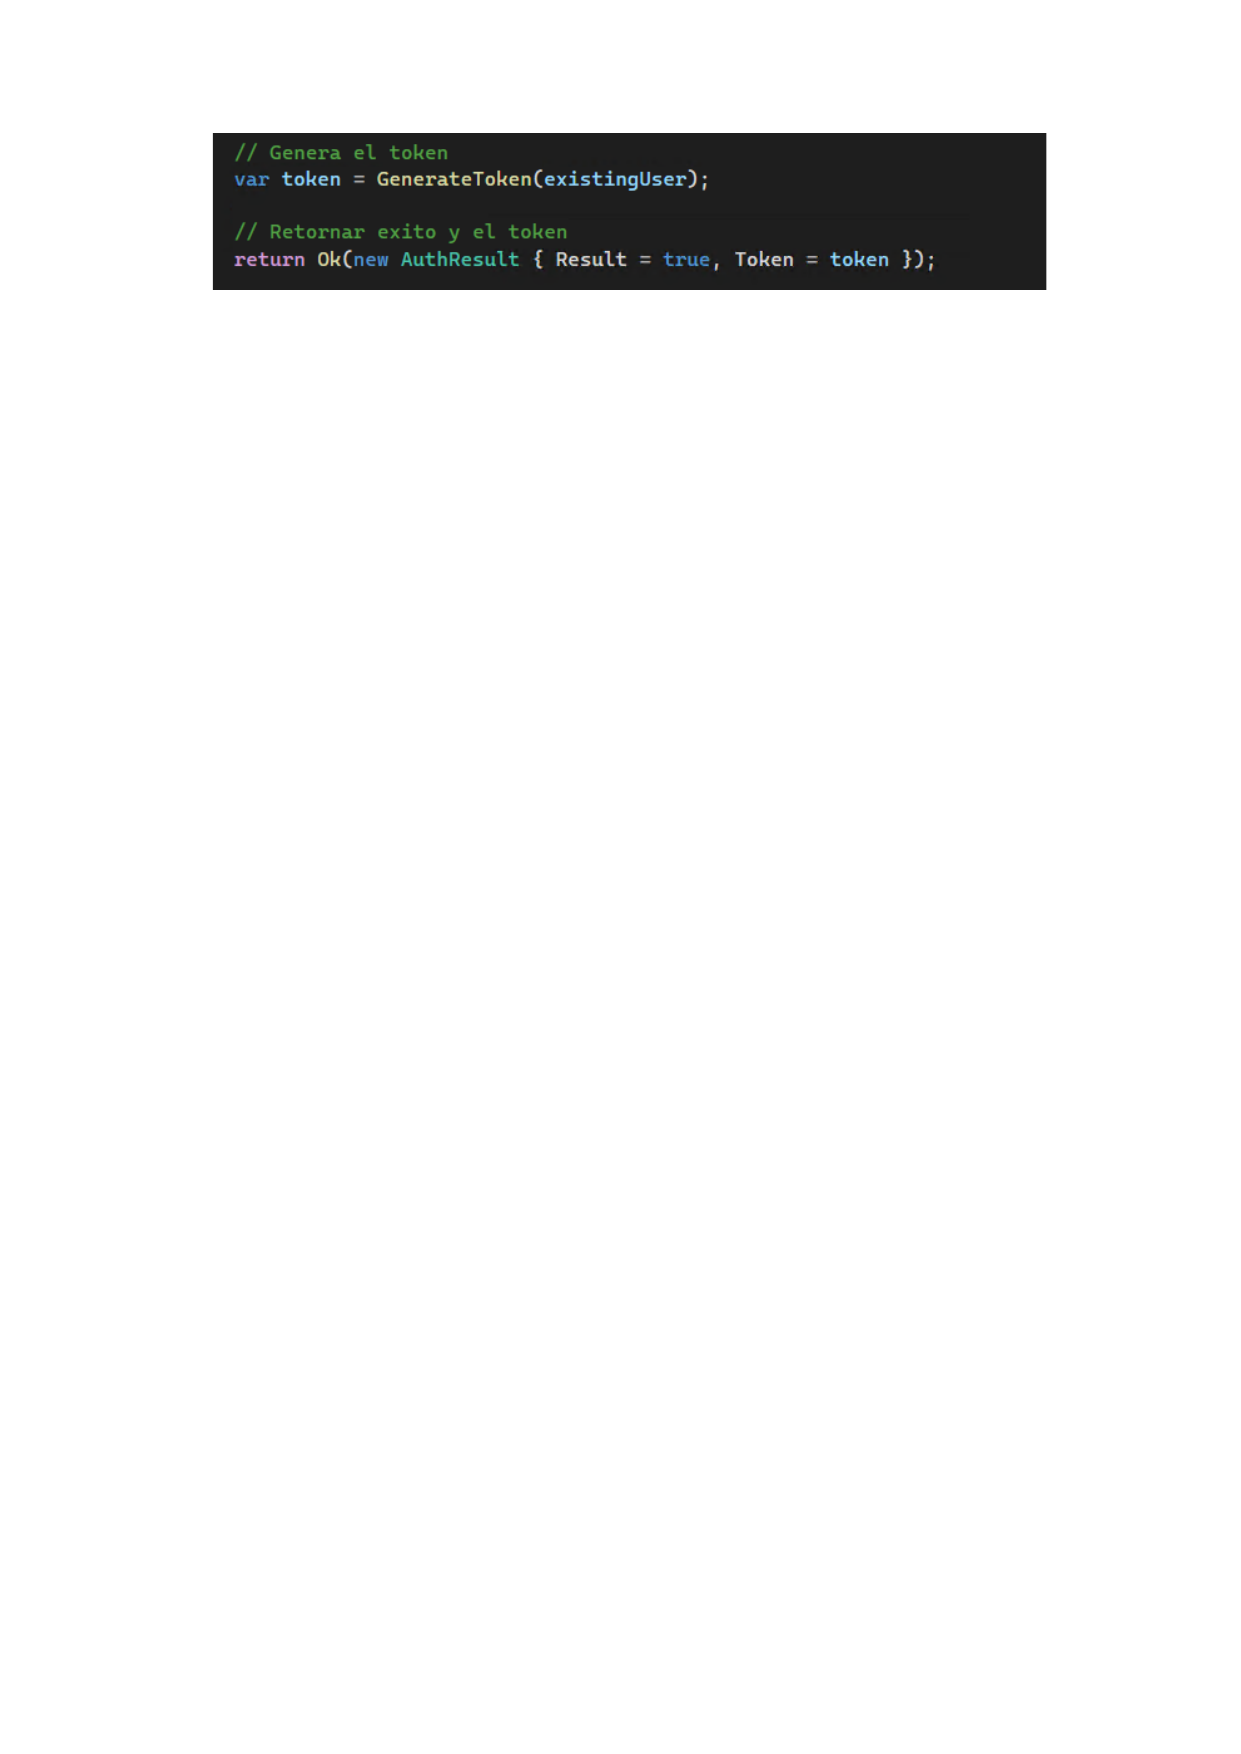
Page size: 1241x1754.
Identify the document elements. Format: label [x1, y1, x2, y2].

picture [212, 133, 1047, 290]
